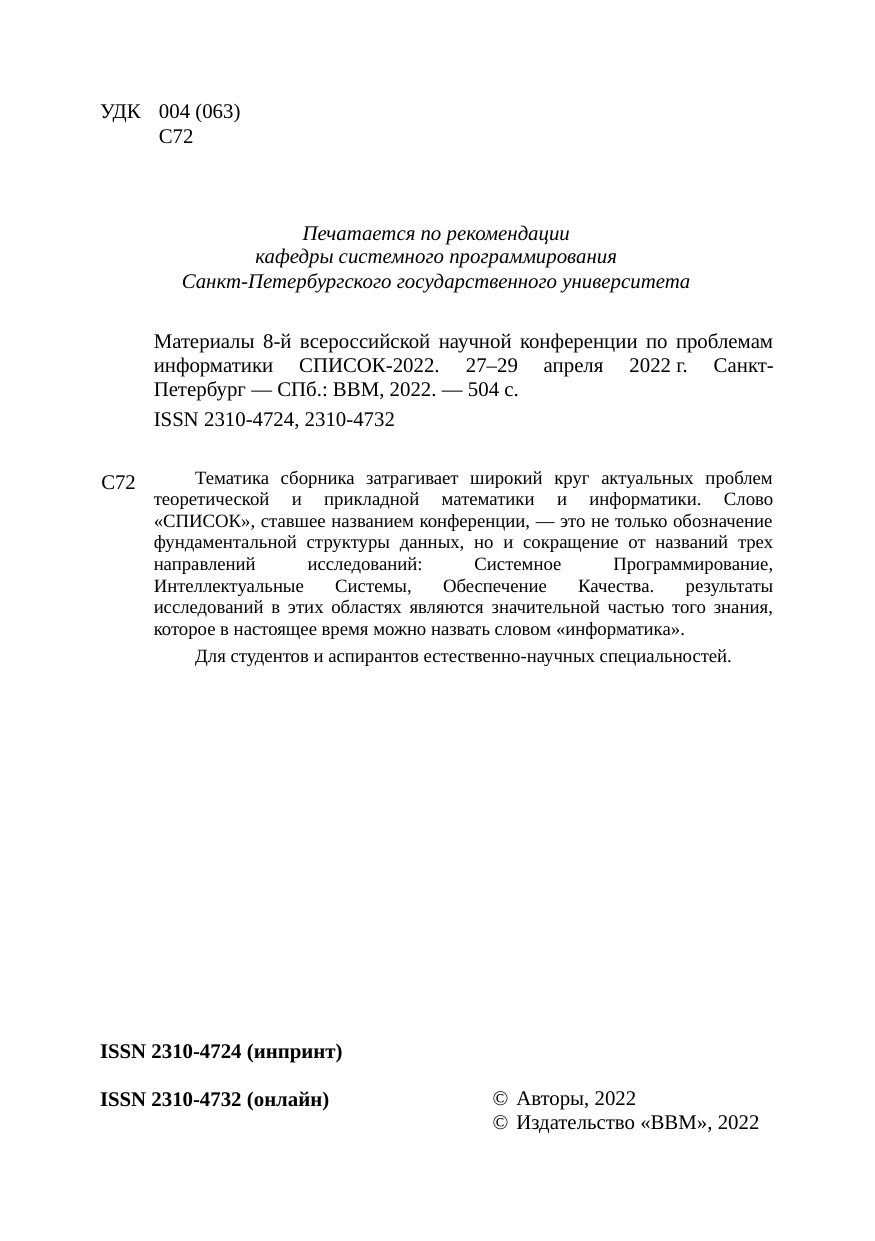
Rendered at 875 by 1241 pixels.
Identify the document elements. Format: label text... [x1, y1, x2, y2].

text Тематика сборника затрагивает широкий круг актуальных проблем теоретической и прикладной математики и информатики. Слово «СПИСОК», ставшее названием конференции, — это не только обозначение фундаментальной структуры данных, но и сокращение от названий трех направлений исследований: Системное Программирование, Интеллектуальные Системы, Обеспечение Качества. результаты исследований в этих областях являются значительной частью того знания, которое в настоящее время можно назвать словом «информатика». [153, 467, 774, 639]
text ISSN 2310-4724 (инпринт) ISSN 2310-4732 (онлайн) [100, 1039, 387, 1111]
text Для студентов и аспирантов естественно-научных специальностей. [153, 645, 774, 667]
text ISSN 2310-4724, 2310-4732 [153, 407, 774, 431]
text Печатается по рекомендации кафедры системного программирования Санкт-Петербургского государственного университета [159, 220, 714, 293]
text © Авторы, 2022 © Издательство «ВВМ», 2022 [492, 1086, 774, 1134]
text Материалы 8-й всероссийской научной конференции по проблемам информатики СПИСОК-2022. 27–29 апреля 2022 г. Санкт-Петербург — СПб.: ВВМ, 2022. — 504 с. [153, 328, 774, 401]
text С72 [101, 470, 152, 494]
text УДК 004 (063) С72 [100, 99, 258, 148]
